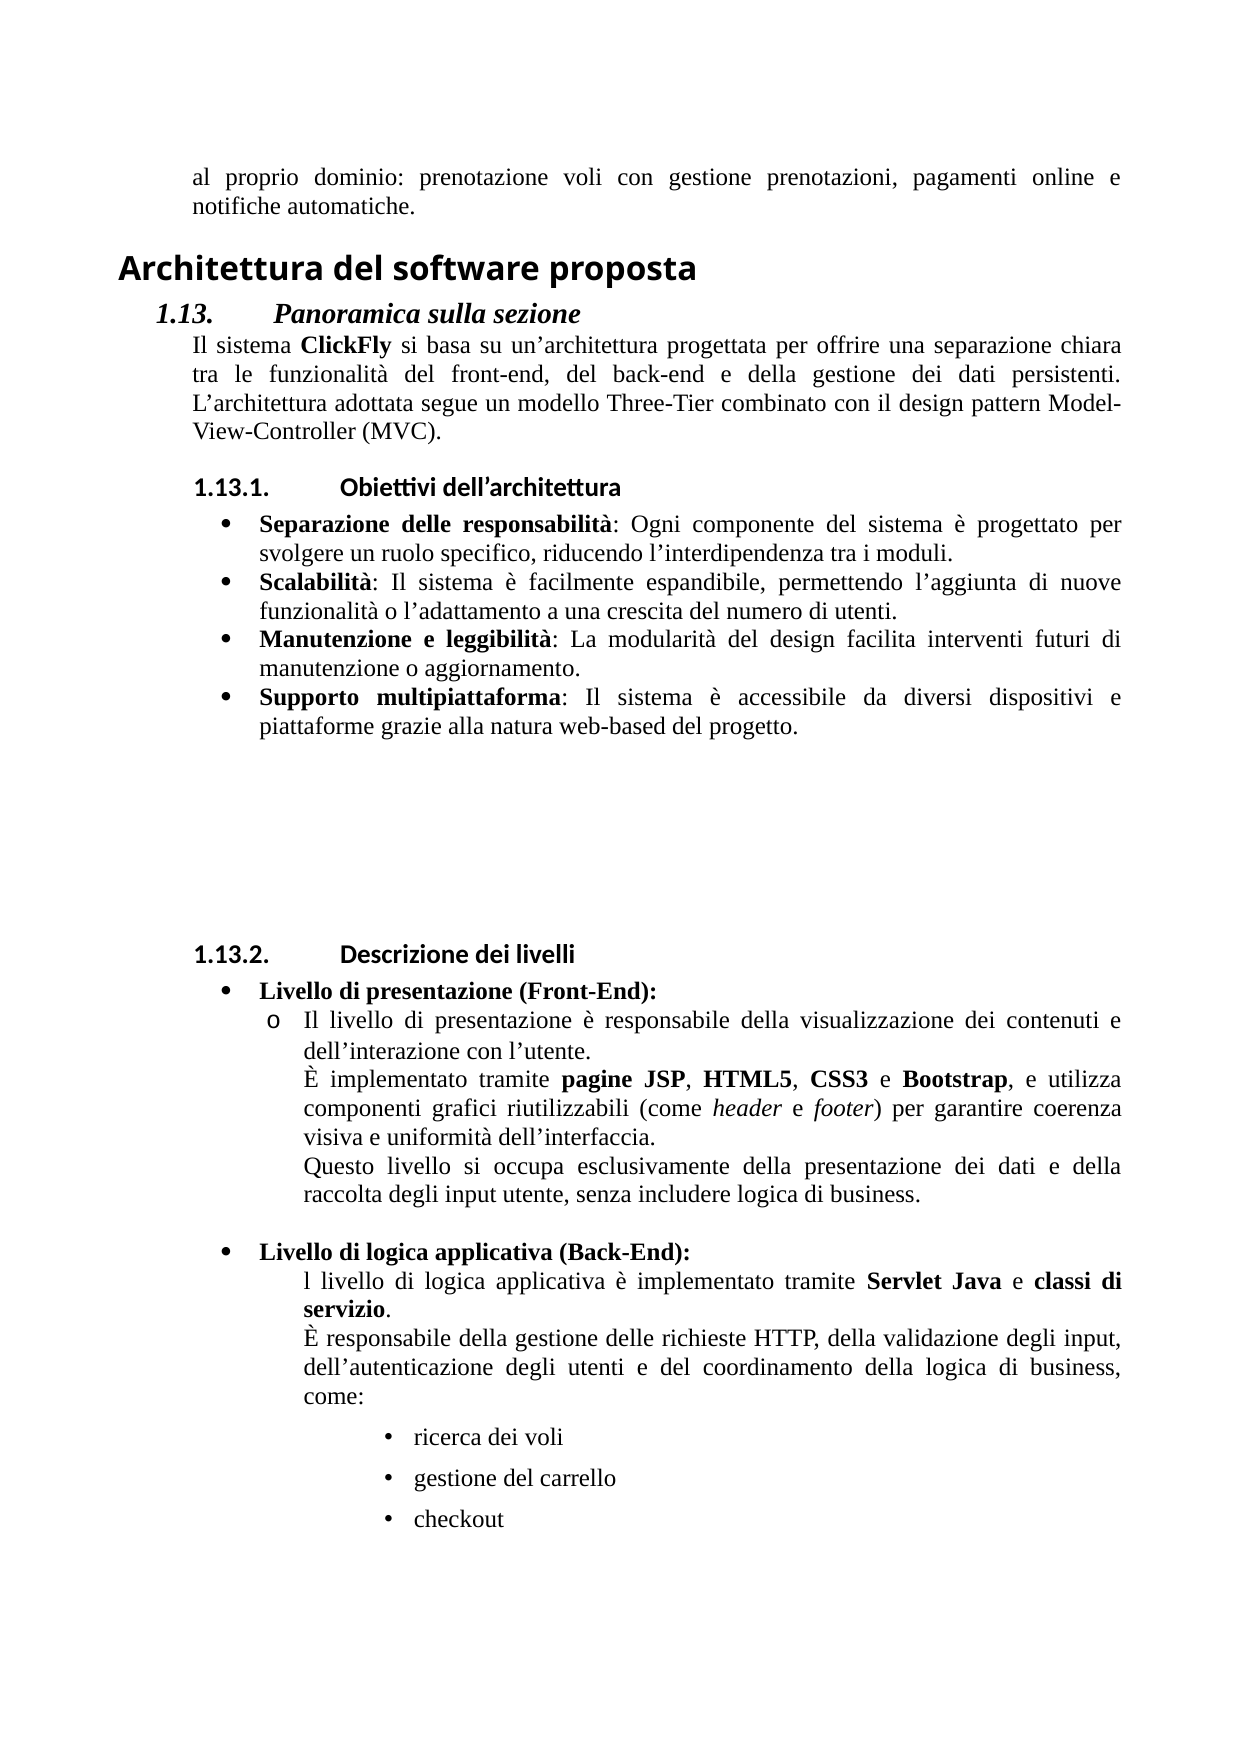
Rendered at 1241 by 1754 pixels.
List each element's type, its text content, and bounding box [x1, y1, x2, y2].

list Separazione delle responsabilità: Ogni componente del sistema è progettato per svolgere un ruolo specifico, riducendo l’interdipendenza tra i moduli. [222, 509, 1122, 567]
list Manutenzione e leggibilità: La modularità del design facilita interventi futuri di manutenzione o aggiornamento. [222, 624, 1122, 682]
list gestione del carrello [384, 1463, 1122, 1492]
text Il sistema ClickFly si basa su un’architettura progettata per offrire una separazione chiara tra le funzionalità del front-end, del back-end e della gestione dei dati persistenti. L’architettura adottata segue un modello Three-Tier combinato con il design pattern Model-View-Controller (MVC). [192, 330, 1122, 445]
text al proprio dominio: prenotazione voli con gestione prenotazioni, pagamenti online e notifiche automatiche. [192, 162, 1122, 220]
list checkout [384, 1504, 1122, 1533]
list Il livello di presentazione è responsabile della visualizzazione dei contenuti e dell’interazione con l’utente. È implementato tramite pagine JSP, HTML5, CSS3 e Bootstrap, e utilizza componenti grafici riutilizzabili (come header e footer) per garantire coerenza visiva e uniformità dell’interfaccia. Questo livello si occupa esclusivamente della presentazione dei dati e della raccolta degli input utente, senza includere logica di business. [266, 1005, 1122, 1208]
list Livello di logica applicativa (Back-End): [222, 1237, 1122, 1266]
list l livello di logica applicativa è implementato tramite Servlet Java e classi di servizio. È responsabile della gestione delle richieste HTTP, della validazione degli input, dell’autenticazione degli utenti e del coordinamento della logica di business, come: [266, 1266, 1122, 1409]
subtitle Obiettivi dell’architettura [193, 470, 1122, 503]
list ricerca dei voli [384, 1422, 1122, 1451]
list Supporto multipiattaforma: Il sistema è accessibile da diversi dispositivi e piattaforme grazie alla natura web-based del progetto. [222, 682, 1122, 739]
list Scalabilità: Il sistema è facilmente espandibile, permettendo l’aggiunta di nuove funzionalità o l’adattamento a una crescita del numero di utenti. [222, 567, 1122, 624]
subtitle Panoramica sulla sezione [156, 297, 1122, 330]
subtitle Architettura del software proposta [118, 245, 1122, 290]
list Livello di presentazione (Front-End): [222, 976, 1122, 1005]
subtitle Descrizione dei livelli [193, 937, 1122, 970]
